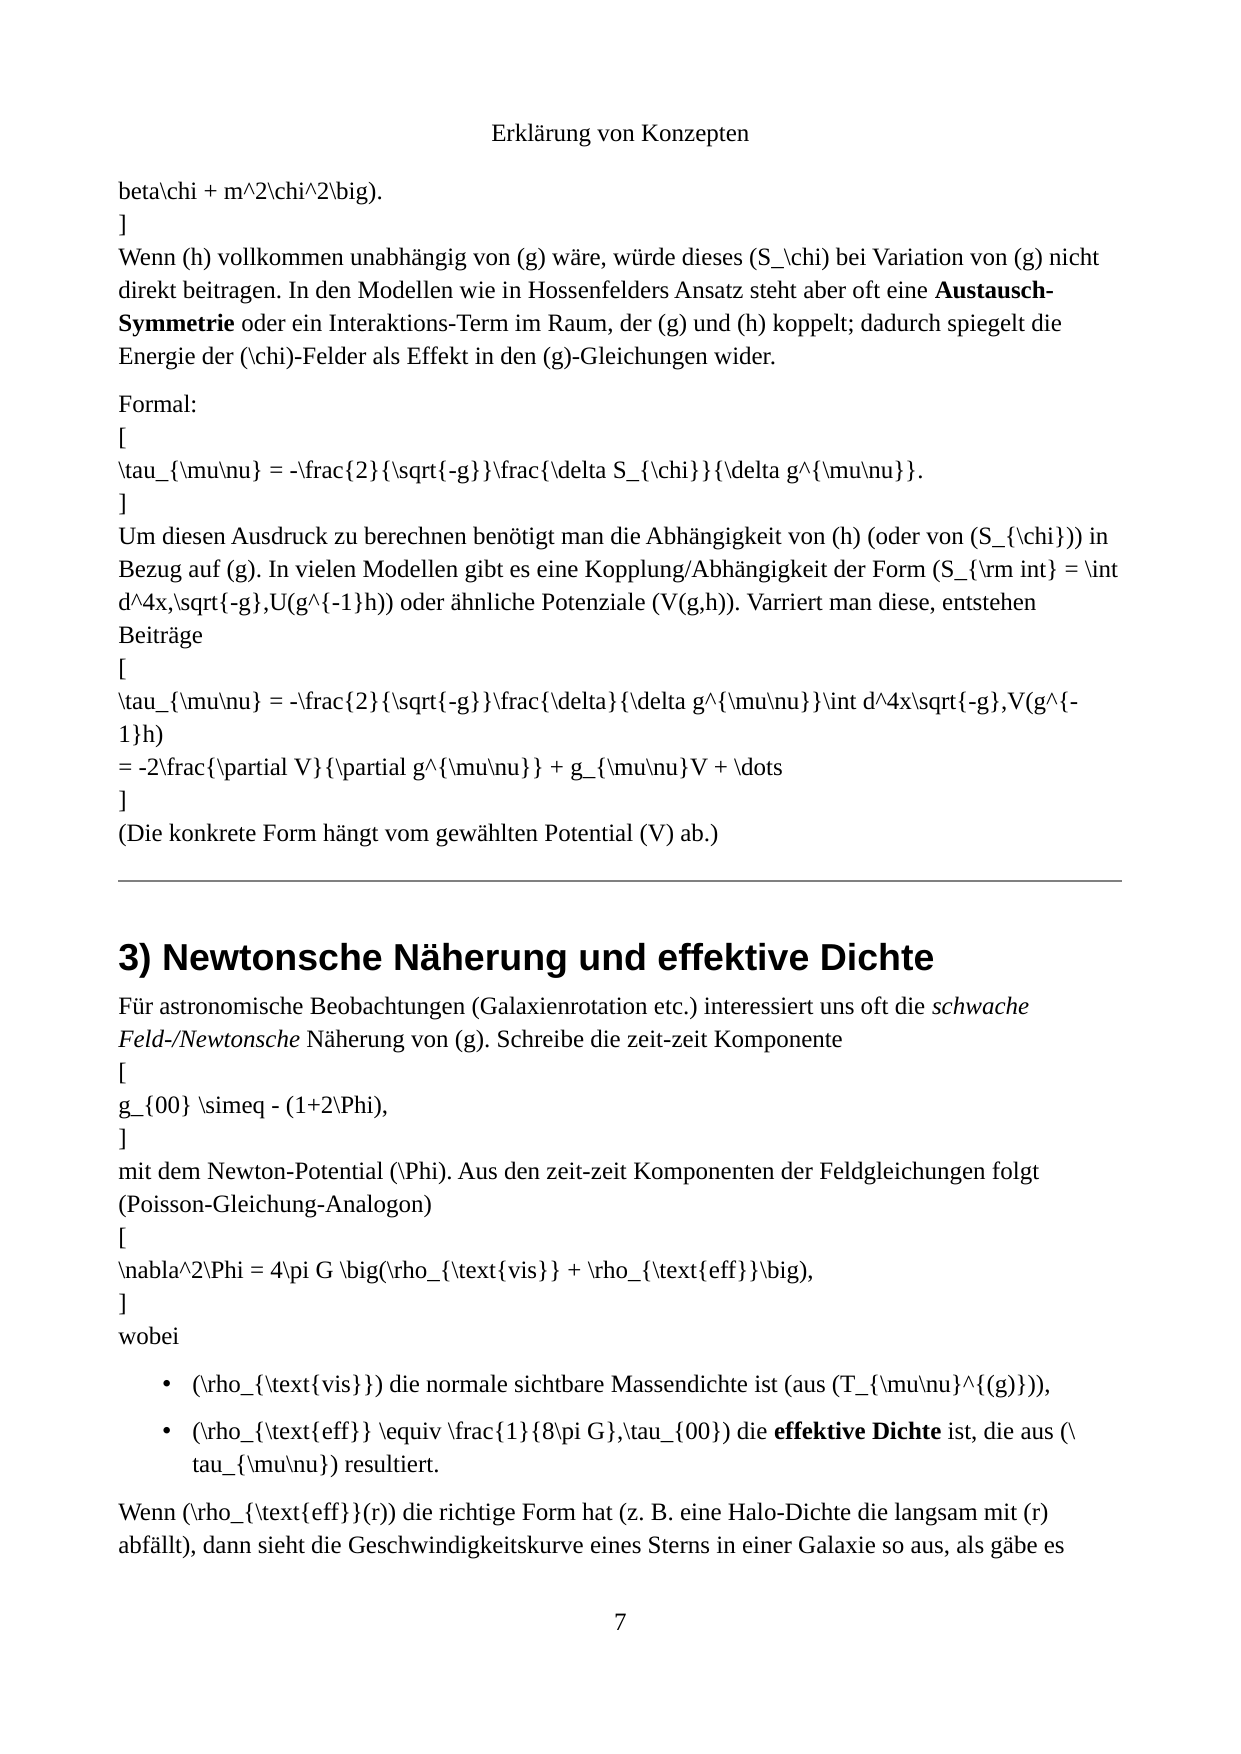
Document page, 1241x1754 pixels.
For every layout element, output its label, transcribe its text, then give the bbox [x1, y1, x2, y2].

text Formal: [ \tau_{\mu\nu} = -\frac{2}{\sqrt{-g}}\frac{\delta S_{\chi}}{\delta g^{\mu\nu}}. ] Um diesen Ausdruck zu berechnen benötigt man die Abhängigkeit von (h) (oder von (S_{\chi})) in Bezug auf (g). In vielen Modellen gibt es eine Kopplung/Abhängigkeit der Form (S_{\rm int} = \int d^4x,\sqrt{-g},U(g^{-1}h)) oder ähnliche Potenziale (V(g,h)). Varriert man diese, entstehen Beiträge [ \tau_{\mu\nu} = -\frac{2}{\sqrt{-g}}\frac{\delta}{\delta g^{\mu\nu}}\int d^4x\sqrt{-g},V(g^{-1}h) = -2\frac{\partial V}{\partial g^{\mu\nu}} + g_{\mu\nu}V + \dots ] (Die konkrete Form hängt vom gewählten Potential (V) ab.) [118, 389, 1122, 847]
text beta\chi + m^2\chi^2\big). ] Wenn (h) vollkommen unabhängig von (g) wäre, würde dieses (S_\chi) bei Variation von (g) nicht direkt beitragen. In den Modellen wie in Hossenfelders Ansatz steht aber oft eine Austausch-Symmetrie oder ein Interaktions-Term im Raum, der (g) und (h) koppelt; dadurch spiegelt die Energie der (\chi)-Felder als Effekt in den (g)-Gleichungen wider. [118, 176, 1122, 370]
list (\rho_{\text{eff}} \equiv \frac{1}{8\pi G},\tau_{00}) die effektive Dichte ist, die aus (\tau_{\mu\nu}) resultiert. [162, 1416, 1122, 1478]
text Für astronomische Beobachtungen (Galaxienrotation etc.) interessiert uns oft die schwache Feld-/Newtonsche Näherung von (g). Schreibe die zeit-zeit Komponente [ g_{00} \simeq - (1+2\Phi), ] mit dem Newton-Potential (\Phi). Aus den zeit-zeit Komponenten der Feldgleichungen folgt (Poisson-Gleichung-Analogon) [ \nabla^2\Phi = 4\pi G \big(\rho_{\text{vis}} + \rho_{\text{eff}}\big), ] wobei [118, 991, 1122, 1350]
subtitle 3) Newtonsche Näherung und effektive Dichte [118, 935, 1122, 978]
text Wenn (\rho_{\text{eff}}(r)) die richtige Form hat (z. B. eine Halo-Dichte die langsam mit (r) abfällt), dann sieht die Geschwindigkeitskurve eines Sterns in einer Galaxie so aus, als gäbe es [118, 1497, 1122, 1559]
list (\rho_{\text{vis}}) die normale sichtbare Massendichte ist (aus (T_{\mu\nu}^{(g)})), [162, 1369, 1122, 1397]
